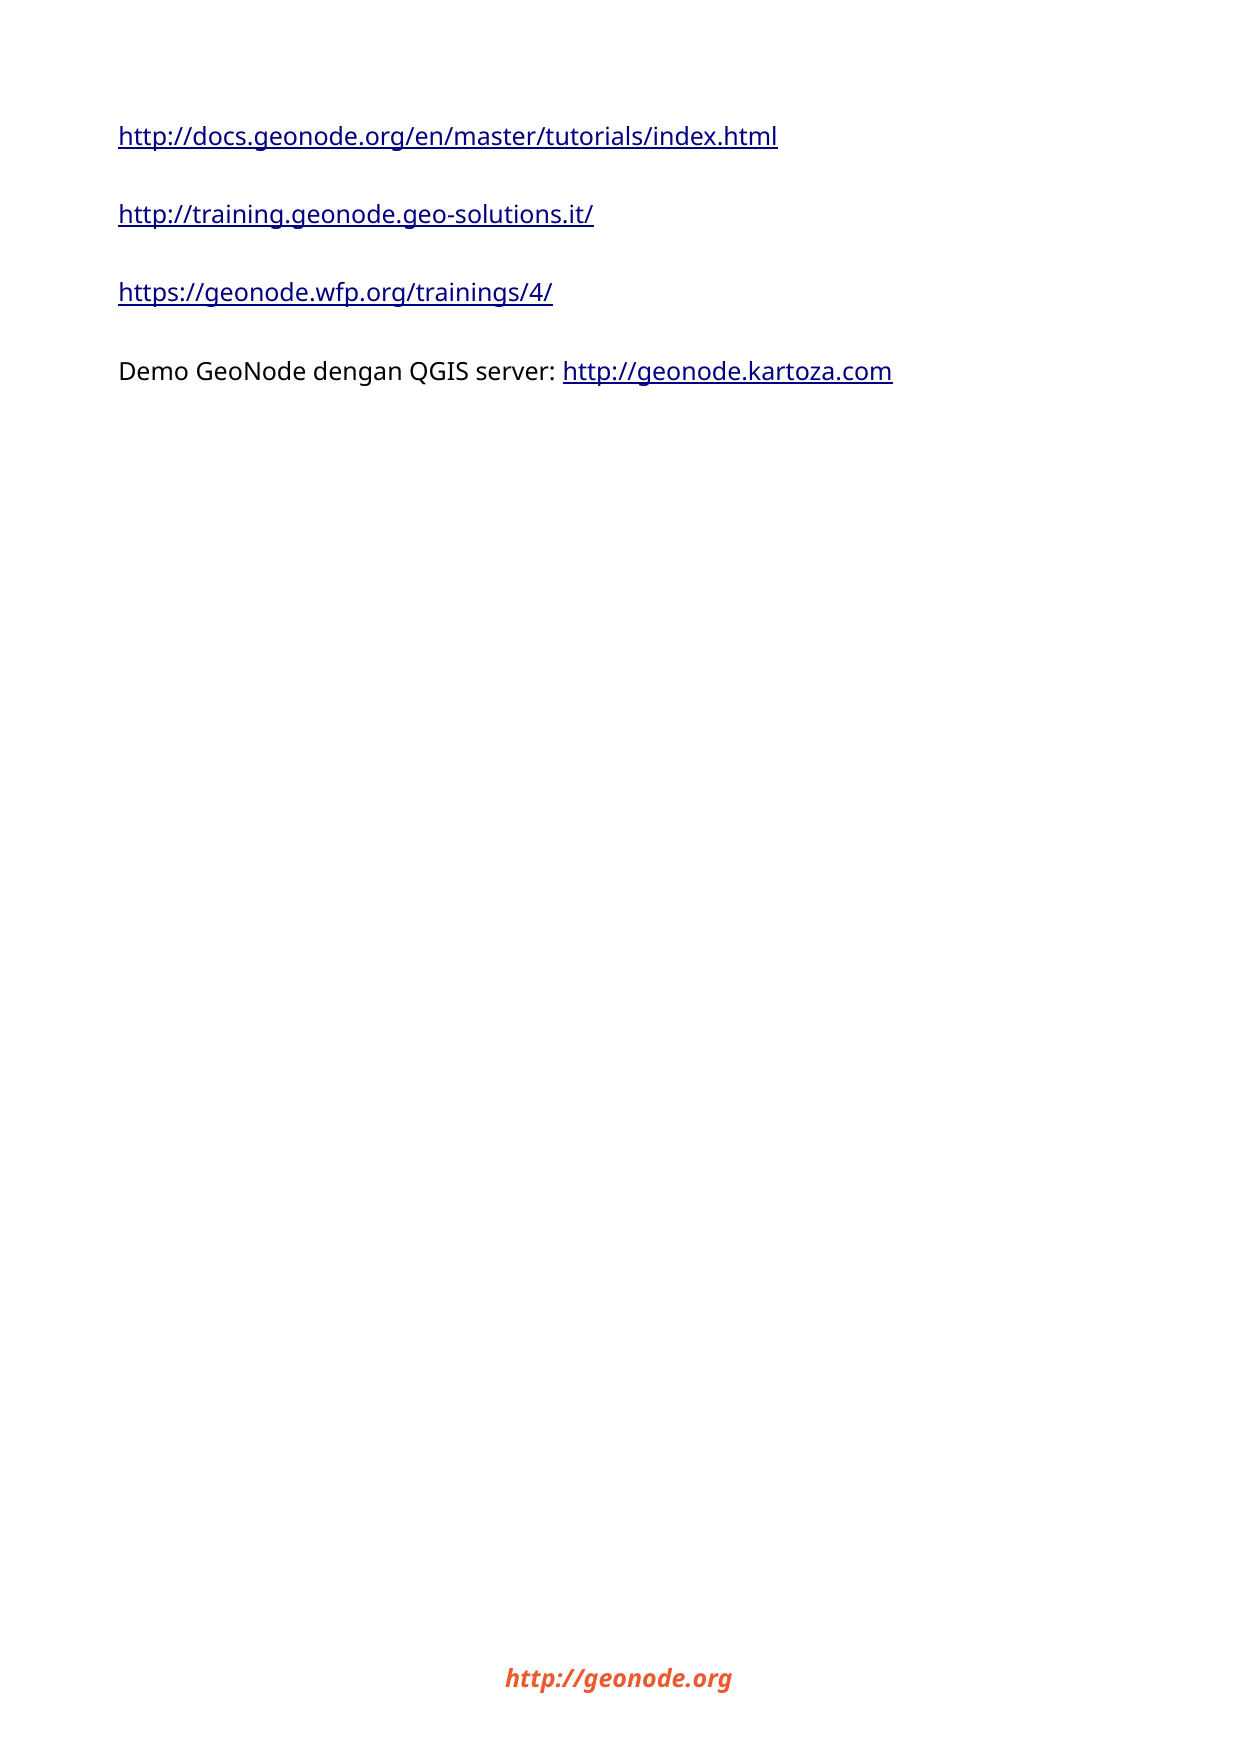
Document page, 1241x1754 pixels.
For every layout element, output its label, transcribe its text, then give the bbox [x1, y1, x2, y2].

text http://docs.geonode.org/en/master/tutorials/index.html [118, 118, 1122, 152]
text Demo GeoNode dengan QGIS server: http://geonode.kartoza.com [118, 353, 1122, 387]
text https://geonode.wfp.org/trainings/4/ [118, 275, 1122, 309]
text http://training.geonode.geo-solutions.it/ [118, 196, 1122, 231]
